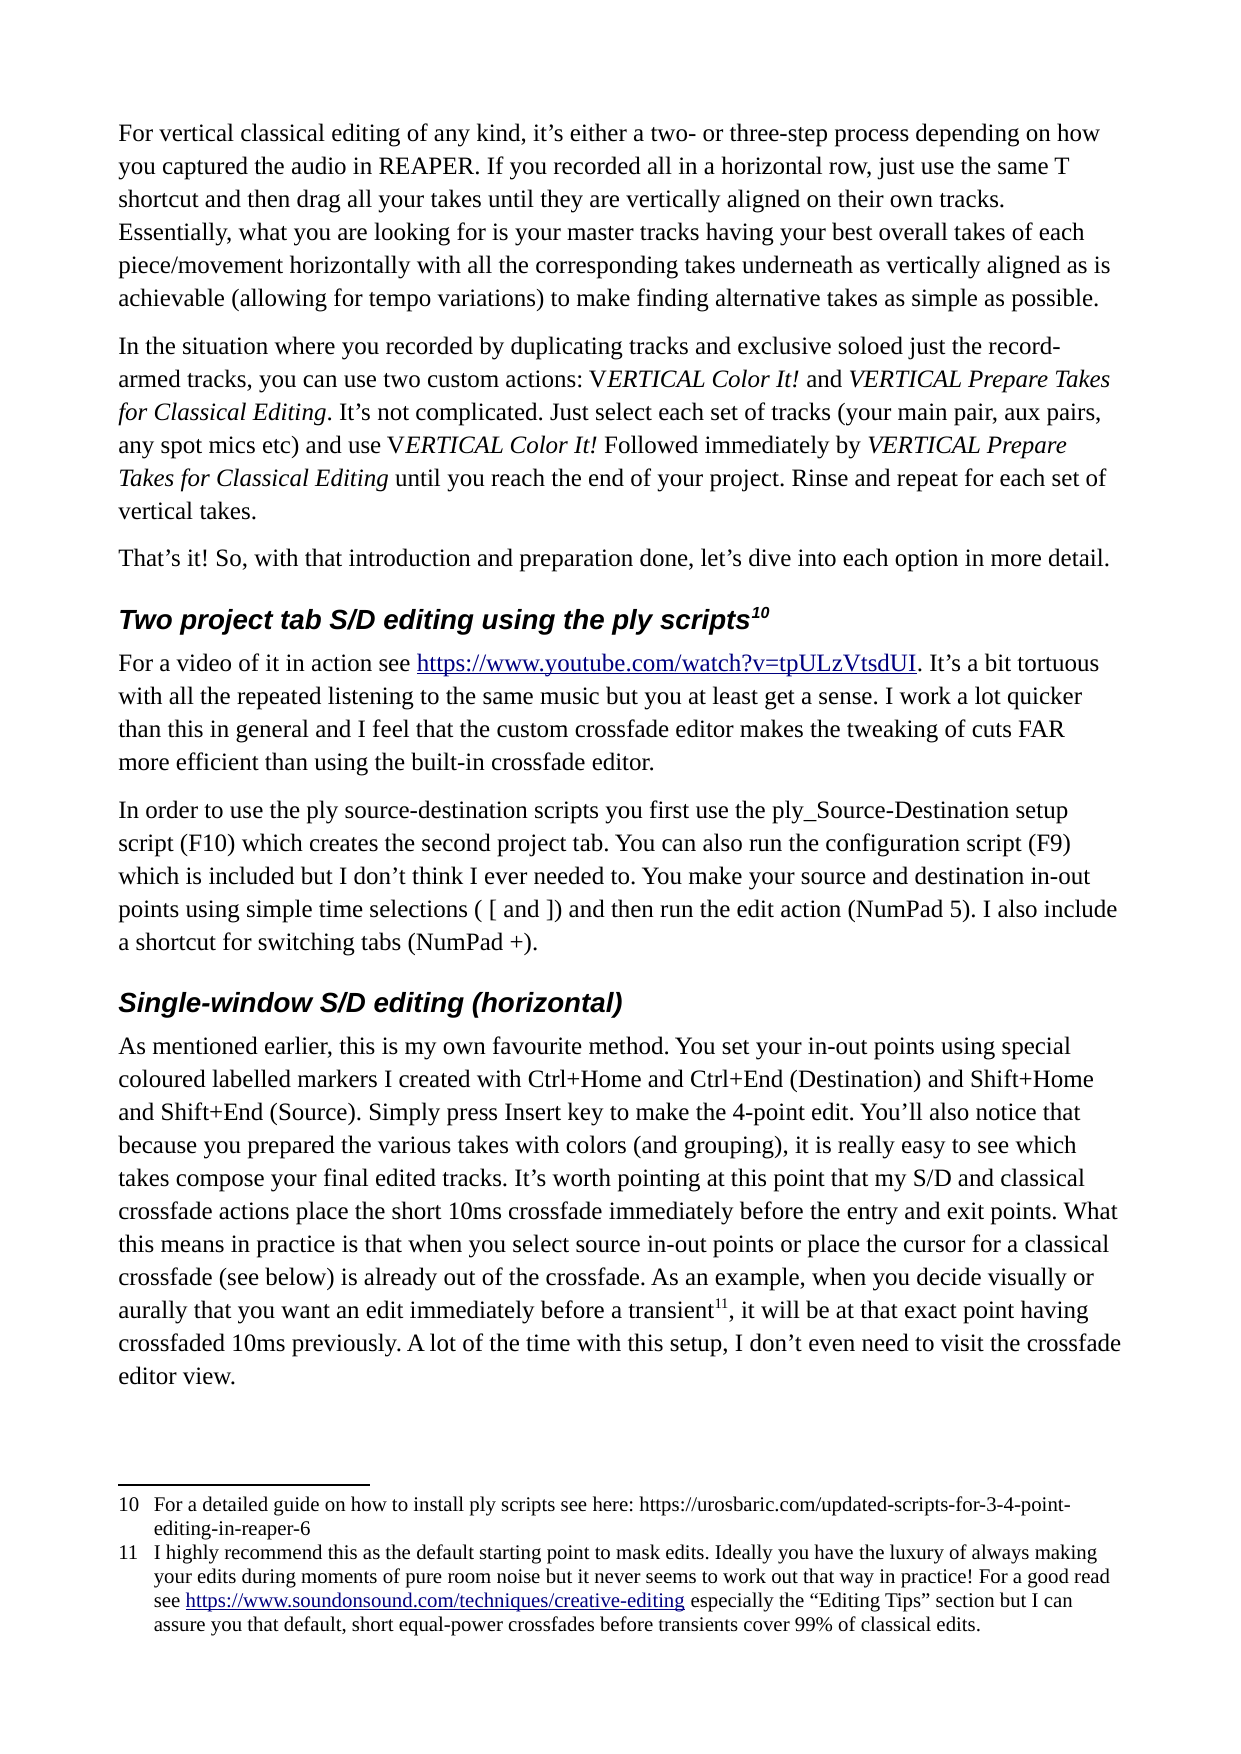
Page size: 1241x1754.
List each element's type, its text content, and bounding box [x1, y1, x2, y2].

text As mentioned earlier, this is my own favourite method. You set your in-out points using special coloured labelled markers I created with Ctrl+Home and Ctrl+End (Destination) and Shift+Home and Shift+End (Source). Simply press Insert key to make the 4-point edit. You’ll also notice that because you prepared the various takes with colors (and grouping), it is really easy to see which takes compose your final edited tracks. It’s worth pointing at this point that my S/D and classical crossfade actions place the short 10ms crossfade immediately before the entry and exit points. What this means in practice is that when you select source in-out points or place the cursor for a classical crossfade (see below) is already out of the crossfade. As an example, when you decide visually or aurally that you want an edit immediately before a transient, it will be at that exact point having crossfaded 10ms previously. A lot of the time with this setup, I don’t even need to visit the crossfade editor view. [118, 1031, 1122, 1390]
text In the situation where you recorded by duplicating tracks and exclusive soloed just the record-armed tracks, you can use two custom actions: VERTICAL Color It! and VERTICAL Prepare Takes for Classical Editing. It’s not complicated. Just select each set of tracks (your main pair, aux pairs, any spot mics etc) and use VERTICAL Color It! Followed immediately by VERTICAL Prepare Takes for Classical Editing until you reach the end of your project. Rinse and repeat for each set of vertical takes. [118, 331, 1122, 525]
text For vertical classical editing of any kind, it’s either a two- or three-step process depending on how you captured the audio in REAPER. If you recorded all in a horizontal row, just use the same T shortcut and then drag all your takes until they are vertically aligned on their own tracks. Essentially, what you are looking for is your master tracks having your best overall takes of each piece/movement horizontally with all the corresponding takes underneath as vertically aligned as is achievable (allowing for tempo variations) to make finding alternative takes as simple as possible. [118, 118, 1122, 312]
subtitle Single-window S/D editing (horizontal) [118, 987, 1122, 1019]
text In order to use the ply source-destination scripts you first use the ply_Source-Destination setup script (F10) which creates the second project tab. You can also run the configuration script (F9) which is included but I don’t think I ever needed to. You make your source and destination in-out points using simple time selections ( [ and ]) and then run the edit action (NumPad 5). I also include a shortcut for switching tabs (NumPad +). [118, 795, 1122, 956]
subtitle Two project tab S/D editing using the ply scripts [118, 604, 1122, 636]
text For a video of it in action see https://www.youtube.com/watch?v=tpULzVtsdUI. It’s a bit tortuous with all the repeated listening to the same music but you at least get a sense. I work a lot quicker than this in general and I feel that the custom crossfade editor makes the tweaking of cuts FAR more efficient than using the built-in crossfade editor. [118, 648, 1122, 776]
text That’s it! So, with that introduction and preparation done, let’s dive into each option in more detail. [118, 543, 1122, 572]
text For a detailed guide on how to install ply scripts see here: https://urosbaric.com/updated-scripts-for-3-4-point-editing-in-reaper-6 [118, 1491, 1122, 1539]
text I highly recommend this as the default starting point to mask edits. Ideally you have the luxury of always making your edits during moments of pure room noise but it never seems to work out that way in practice! For a good read see https://www.soundonsound.com/techniques/creative-editing especially the “Editing Tips” section but I can assure you that default, short equal-power crossfades before transients cover 99% of classical edits. [118, 1539, 1122, 1636]
